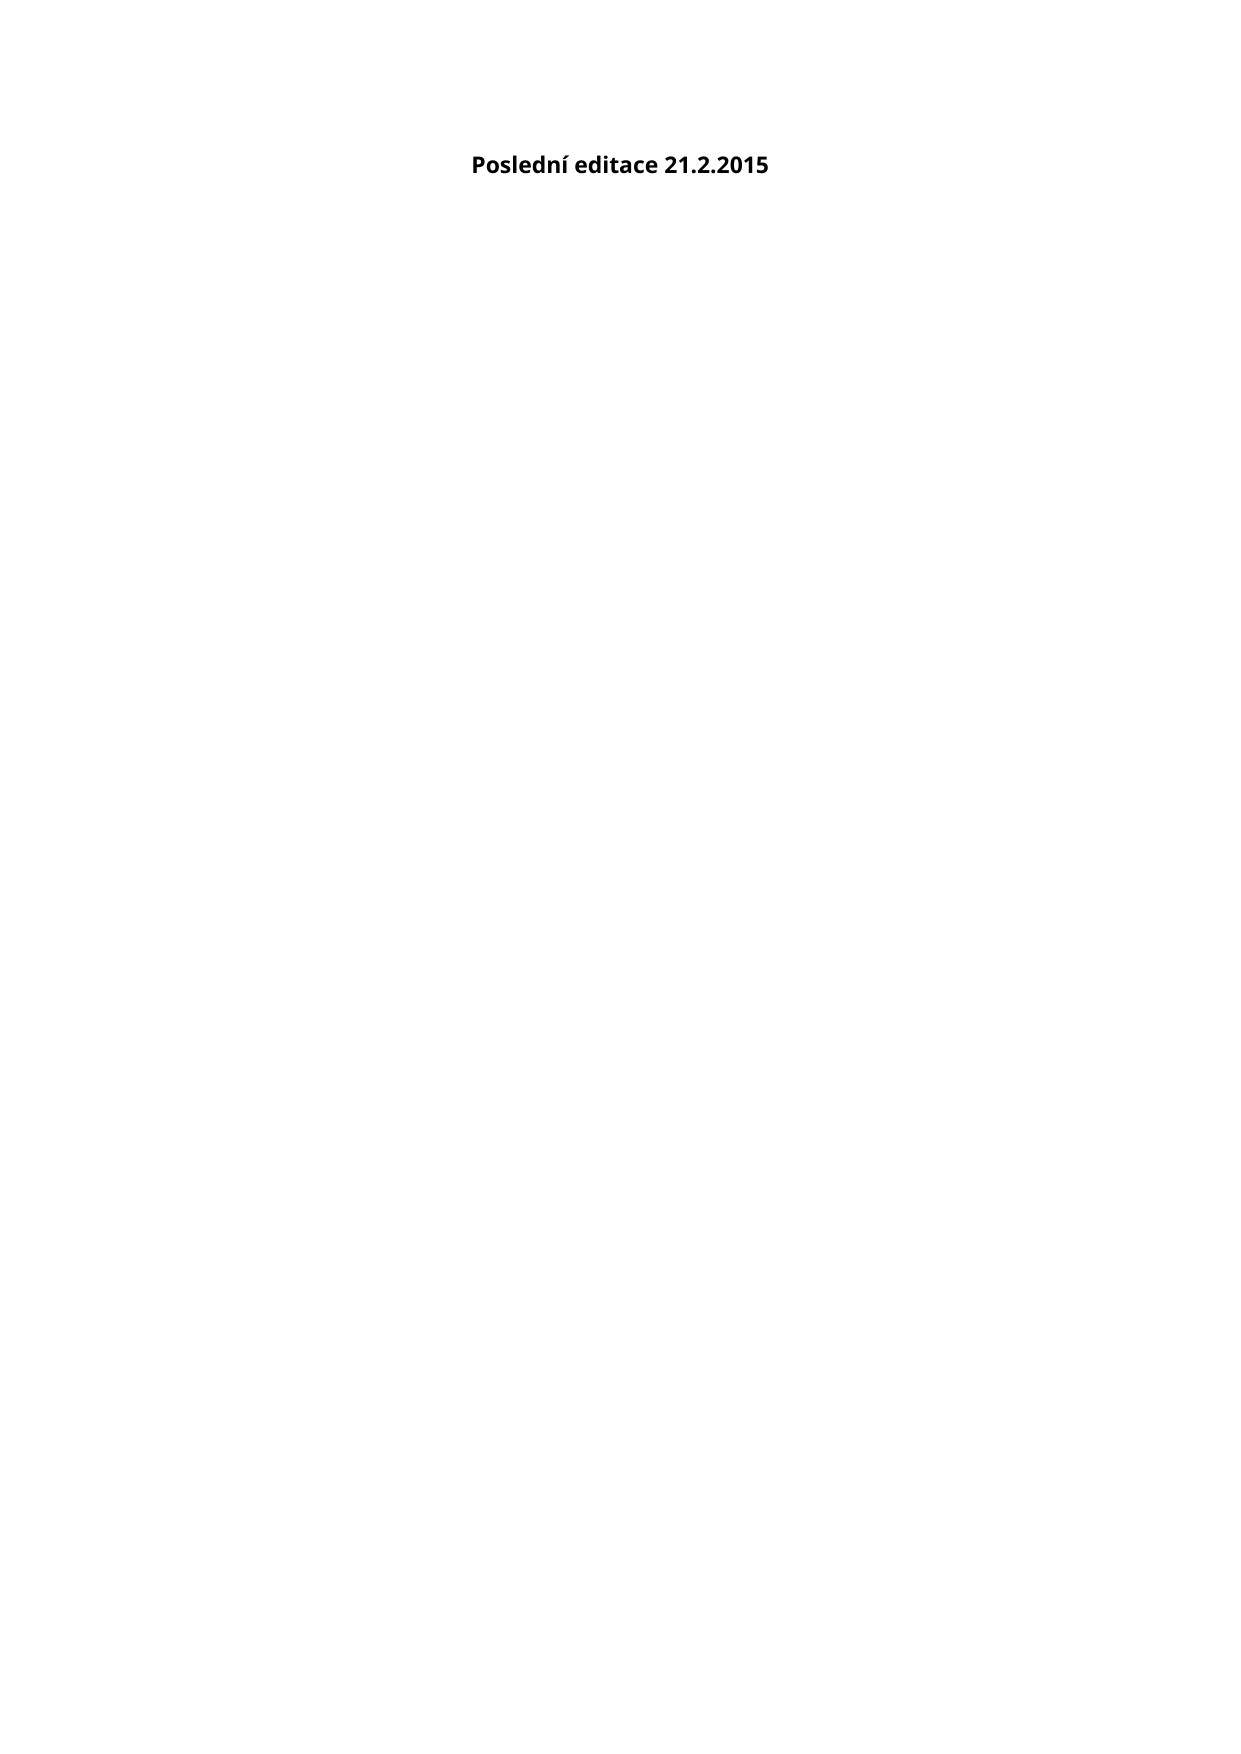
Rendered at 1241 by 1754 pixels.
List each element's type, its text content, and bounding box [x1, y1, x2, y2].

text Poslední editace 21.2.2015 [118, 149, 1122, 181]
